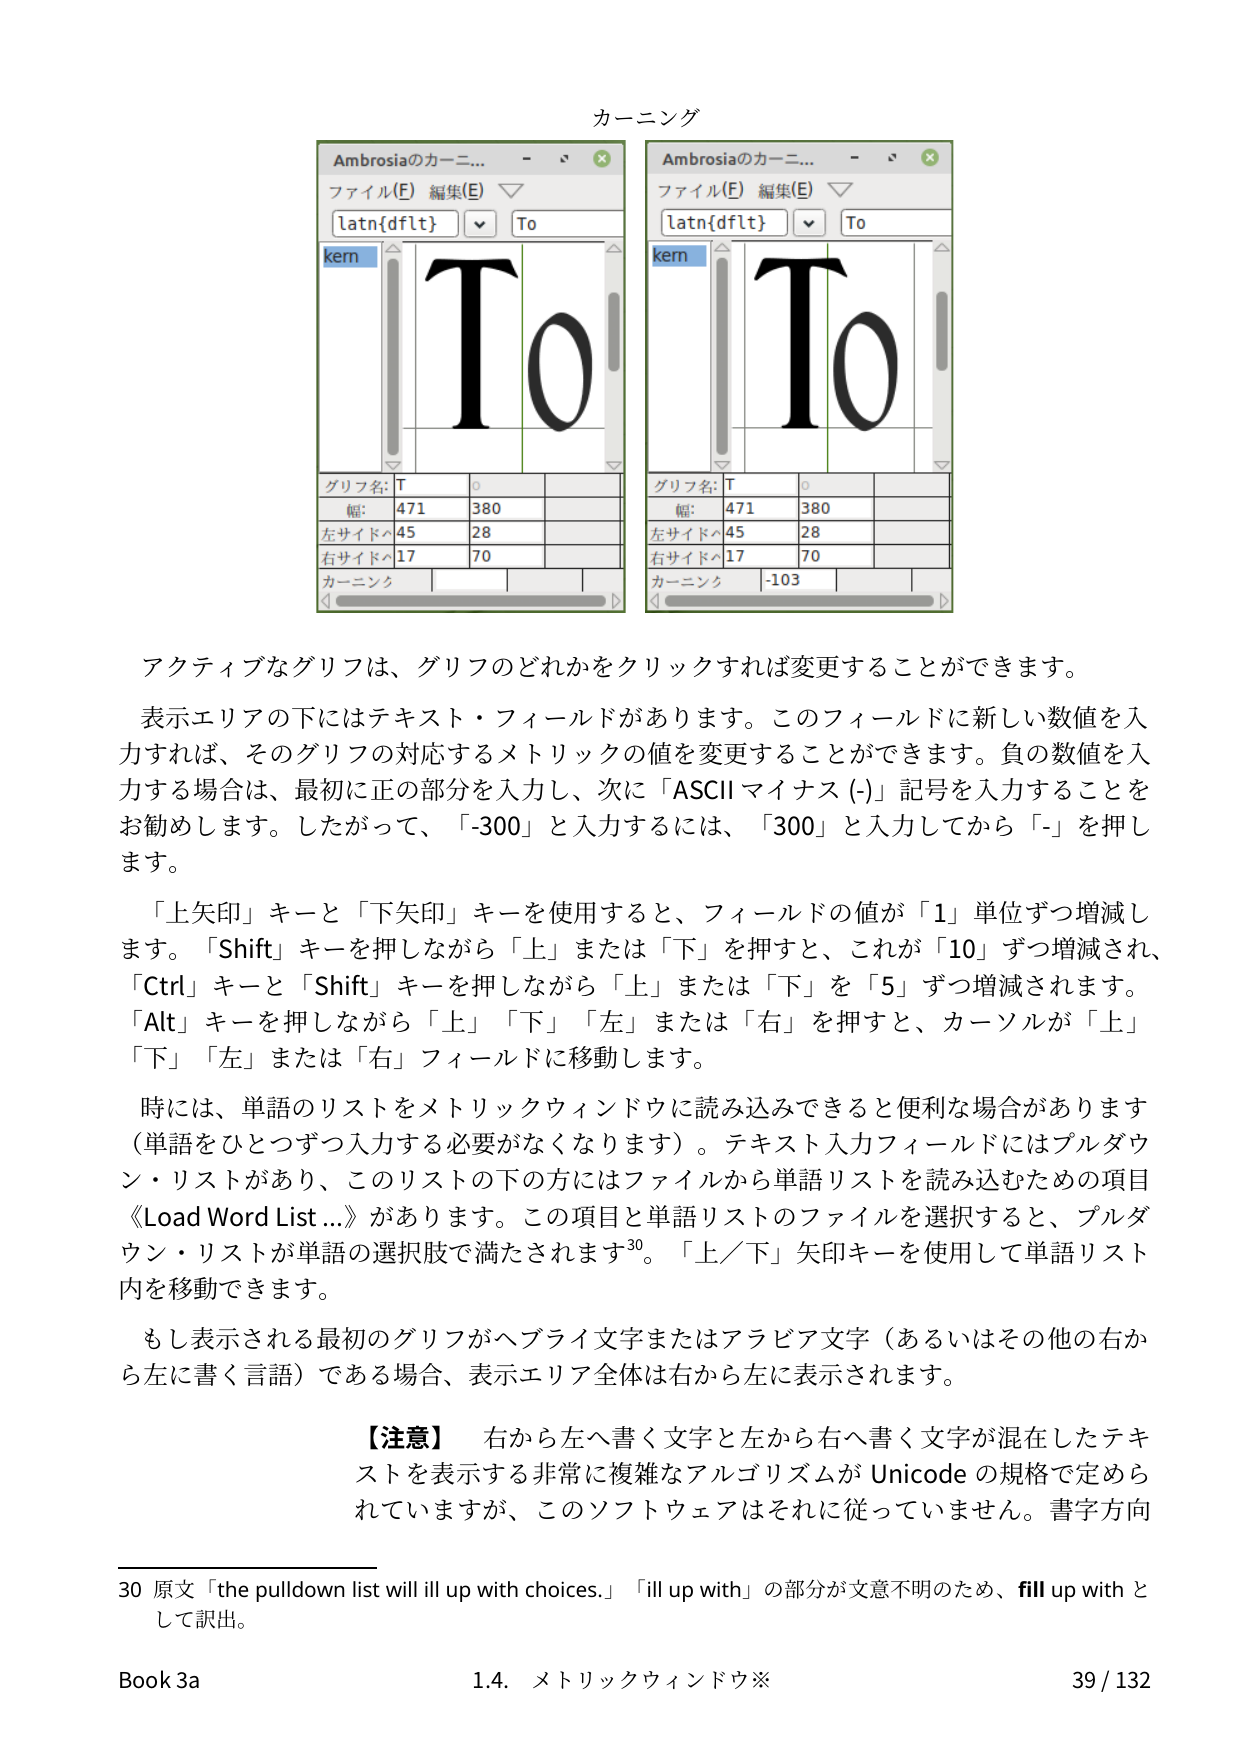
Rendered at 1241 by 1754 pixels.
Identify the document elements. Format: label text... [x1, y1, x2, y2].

text アクティブなグリフは、グリフのどれかをクリックすれば変更することができます。 [118, 648, 1152, 684]
table_header カーニング [118, 89, 1152, 618]
picture [645, 140, 954, 613]
text 原文「the pulldown list will ill up with choices.」「ill up with」の部分が文意不明のため、fill up with として訳出。 [118, 1574, 1152, 1634]
text 【注意】 右から左へ書く文字と左から右へ書く文字が混在したテキストを表示する非常に複雑なアルゴリズムが Unicode の規格で定められていますが、このソフトウェアはそれに従っていません。書字方向 [354, 1418, 1152, 1527]
text 表示エリアの下にはテキスト・フィールドがあります。このフィールドに新しい数値を入力すれば、そのグリフの対応するメトリックの値を変更することができます。負の数値を入力する場合は、最初に正の部分を入力し、次に「ASCII マイナス (-)」記号を入力することをお勧めします。したがって、「-300」と入力するには、「300」と入力してから「-」を押します。 [118, 698, 1152, 879]
picture [316, 140, 626, 613]
text もし表示される最初のグリフがヘブライ文字またはアラビア文字（あるいはその他の右から左に書く言語）である場合、表示エリア全体は右から左に表示されます。 [118, 1320, 1152, 1392]
text 時には、単語のリストをメトリックウィンドウに読み込みできると便利な場合があります （単語をひとつずつ入力する必要がなくなります）。テキスト入力フィールドにはプルダウン・リストがあり、このリストの下の方にはファイルから単語リストを読み込むための項目《Load Word List ...》があります。この項目と単語リストのファイルを選択すると、プルダウン・リストが単語の選択肢で満たされます。「上／下」矢印キーを使用して単語リスト内を移動できます。 [118, 1089, 1152, 1305]
text 「上矢印」キーと「下矢印」キーを使用すると、フィールドの値が「1」単位ずつ増減します。「Shift」キーを押しながら「上」または「下」を押すと、これが「10」ずつ増減され、「Ctrl」キーと「Shift」キーを押しながら「上」または「下」を「5」ずつ増減されます。「Alt」キーを押しながら「上」「下」「左」または「右」を押すと、カーソルが「上」「下」「左」または「右」フィールドに移動します。 [118, 893, 1152, 1074]
